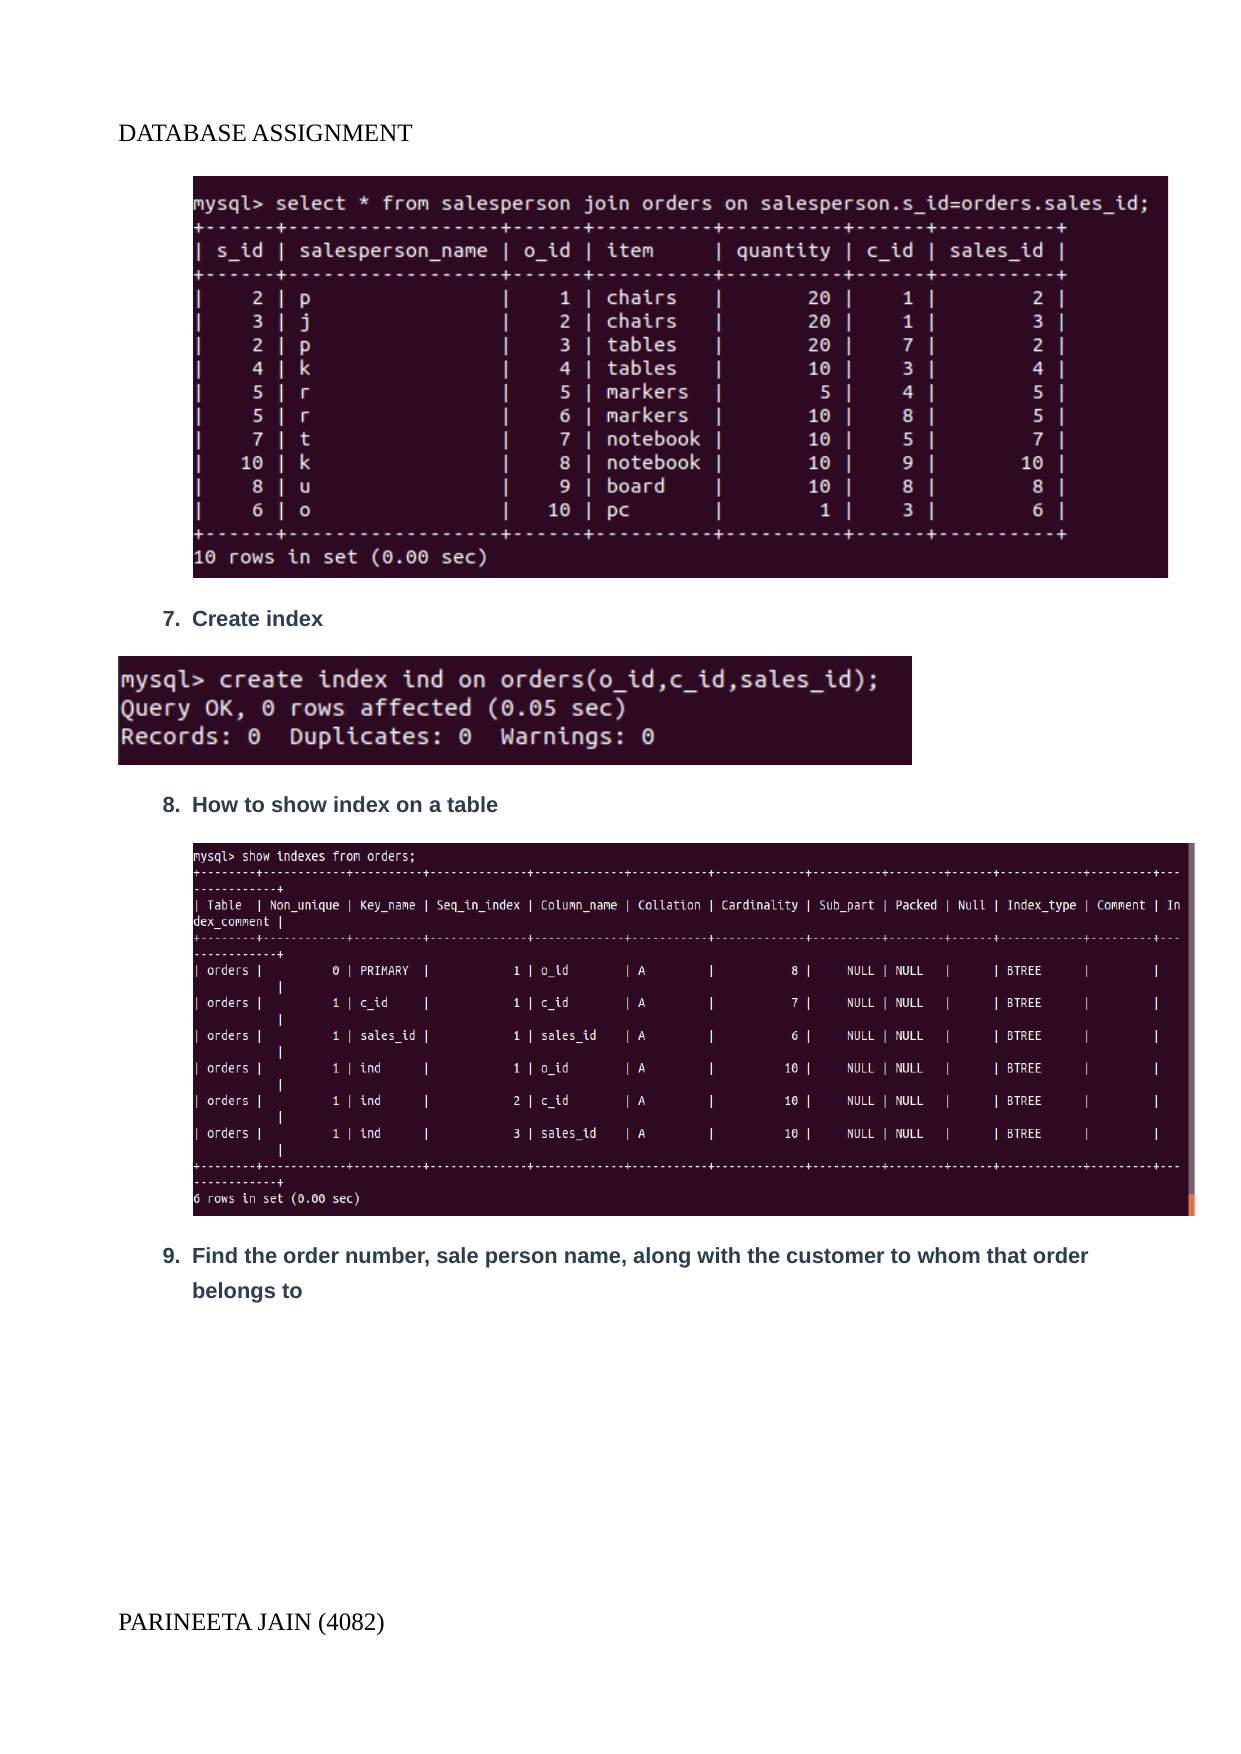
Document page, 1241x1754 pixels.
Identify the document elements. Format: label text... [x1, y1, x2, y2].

picture [193, 843, 1195, 1216]
list Find the order number, sale person name, along with the customer to whom that order belongs to [162, 1243, 1122, 1303]
picture [118, 656, 912, 765]
list Create index [162, 605, 1122, 631]
list How to show index on a table [162, 792, 1122, 817]
picture [193, 176, 1169, 578]
